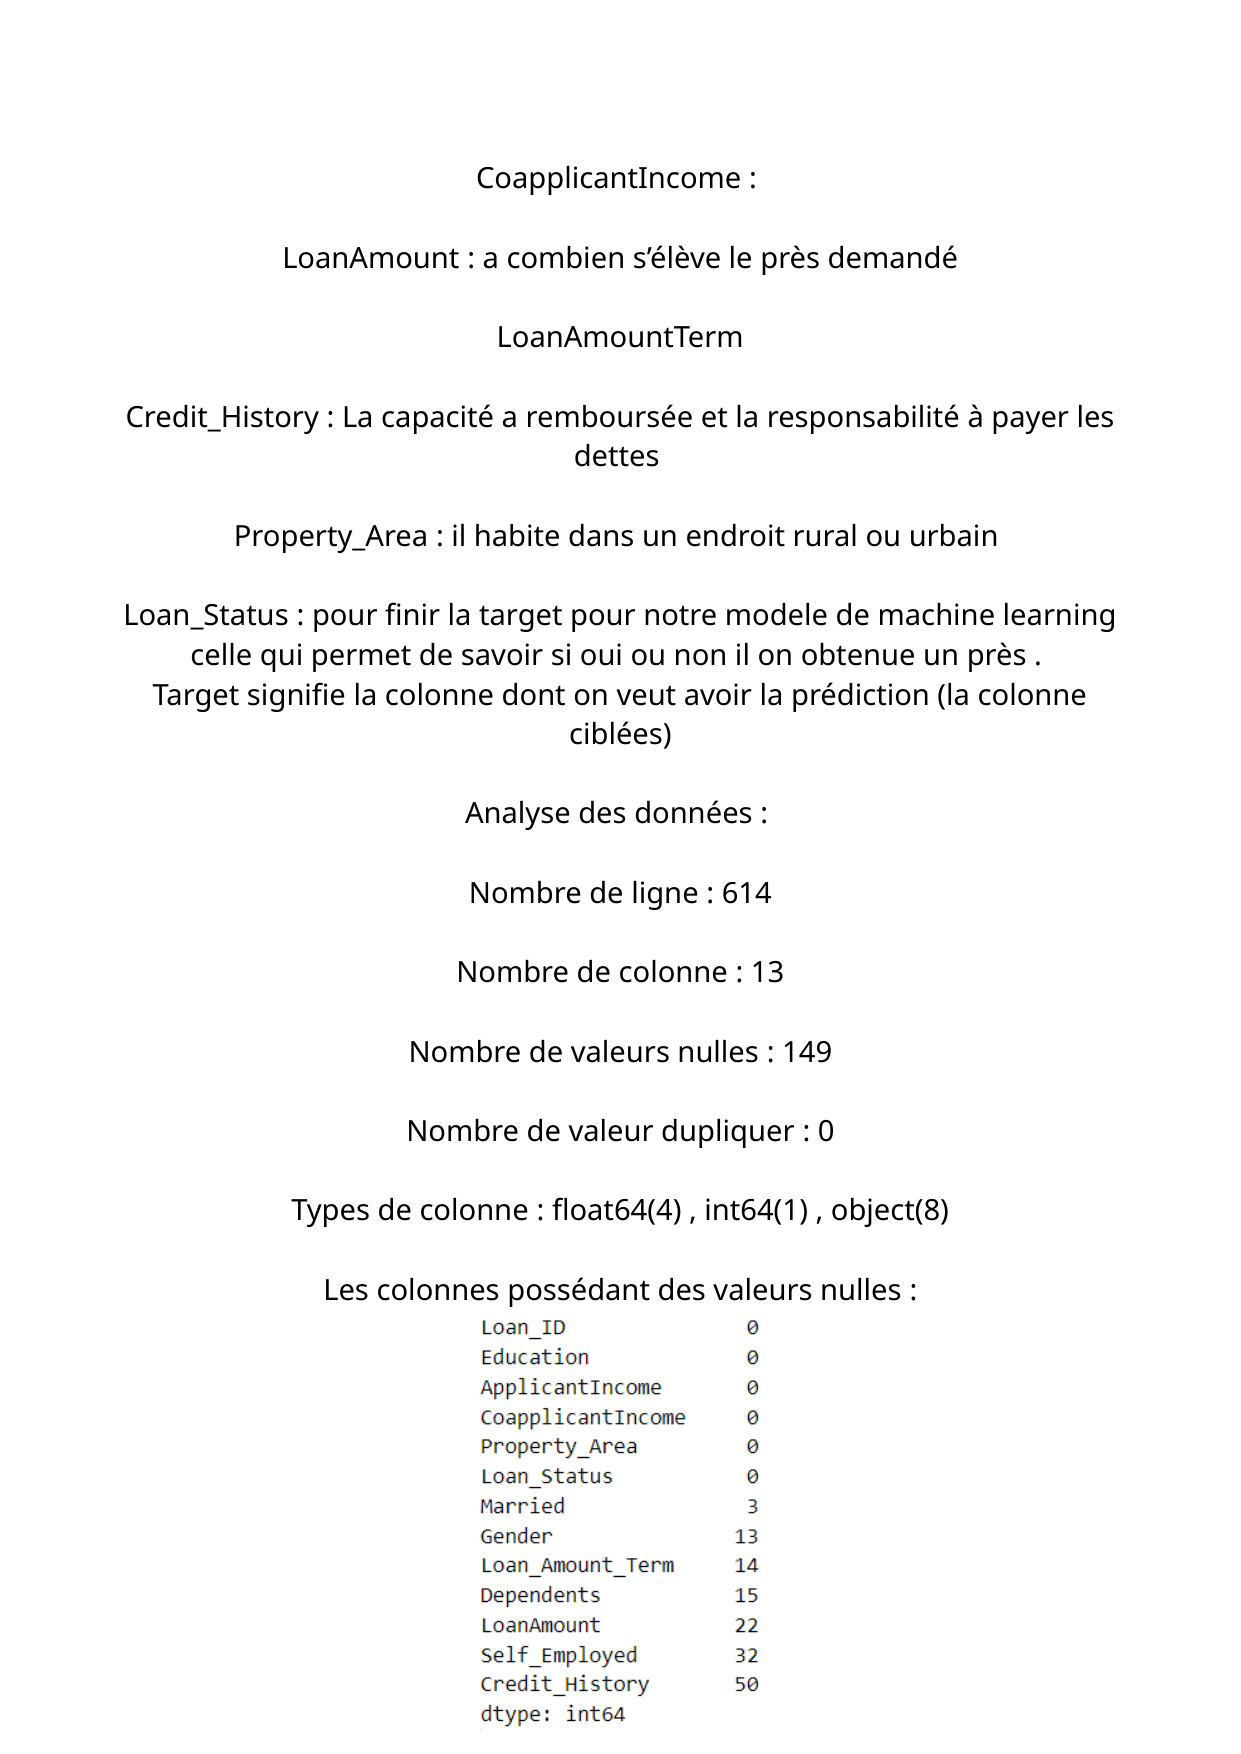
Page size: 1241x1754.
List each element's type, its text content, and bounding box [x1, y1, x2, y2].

text CoapplicantIncome : [118, 158, 1122, 197]
text Nombre de colonne : 13 [118, 952, 1122, 991]
text Property_Area : il habite dans un endroit rural ou urbain [118, 515, 1122, 555]
text Les colonnes possédant des valeurs nulles : [118, 1269, 1122, 1309]
text Target signifie la colonne dont on veut avoir la prédiction (la colonne ciblées) [118, 674, 1122, 753]
text Nombre de ligne : 614 [118, 872, 1122, 912]
text Nombre de valeur dupliquer : 0 [118, 1110, 1122, 1150]
text Nombre de valeurs nulles : 149 [118, 1031, 1122, 1071]
text LoanAmount : a combien s’élève le près demandé [118, 237, 1122, 277]
text Loan_Status : pour finir la target pour notre modele de machine learning celle qui permet de savoir si oui ou non il on obtenue un près . [118, 594, 1122, 674]
text Analyse des données : [118, 793, 1122, 832]
text Credit_History : La capacité a remboursée et la responsabilité à payer les dettes [118, 396, 1122, 475]
picture [458, 1308, 782, 1730]
text LoanAmountTerm [118, 317, 1122, 356]
text Types de colonne : float64(4) , int64(1) , object(8) [118, 1190, 1122, 1229]
